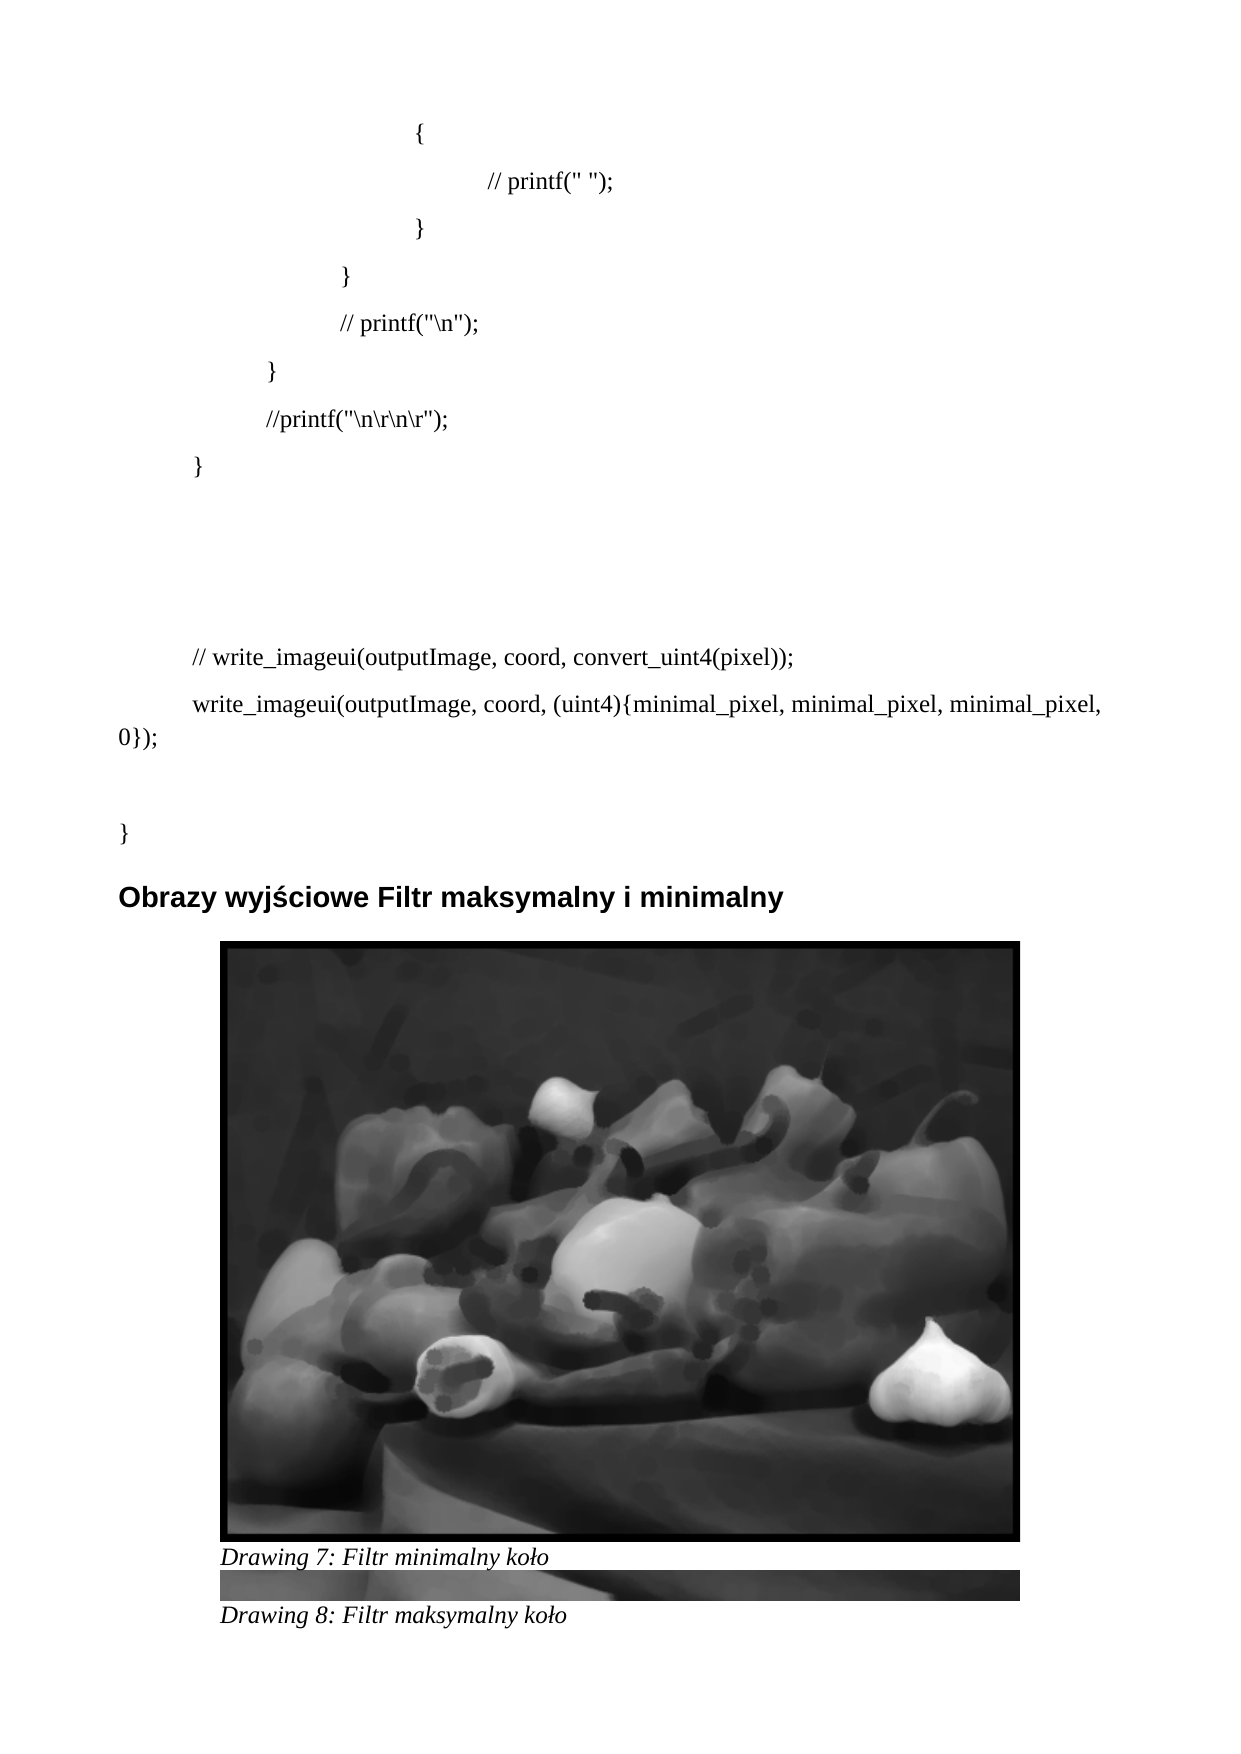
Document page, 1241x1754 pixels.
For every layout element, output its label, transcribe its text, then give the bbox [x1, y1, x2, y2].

text { [118, 118, 1122, 147]
text // printf(" "); [118, 166, 1122, 194]
text } [118, 818, 1122, 846]
text // printf("\n"); [118, 308, 1122, 337]
text // write_imageui(outputImage, coord, convert_uint4(pixel)); [118, 642, 1122, 671]
picture [220, 1570, 1020, 1601]
text Drawing 7: Filtr minimalny koło [220, 1542, 1020, 1570]
picture [220, 941, 1020, 1542]
text //printf("\n\r\n\r"); [118, 404, 1122, 432]
text } [118, 261, 1122, 290]
subtitle Obrazy wyjściowe Filtr maksymalny i minimalny [118, 880, 1122, 913]
text Drawing 8: Filtr maksymalny koło [220, 1601, 1020, 1629]
text } [118, 213, 1122, 242]
text } [118, 356, 1122, 385]
text write_imageui(outputImage, coord, (uint4){minimal_pixel, minimal_pixel, minimal_pixel, 0}); [118, 689, 1122, 751]
text } [118, 451, 1122, 480]
